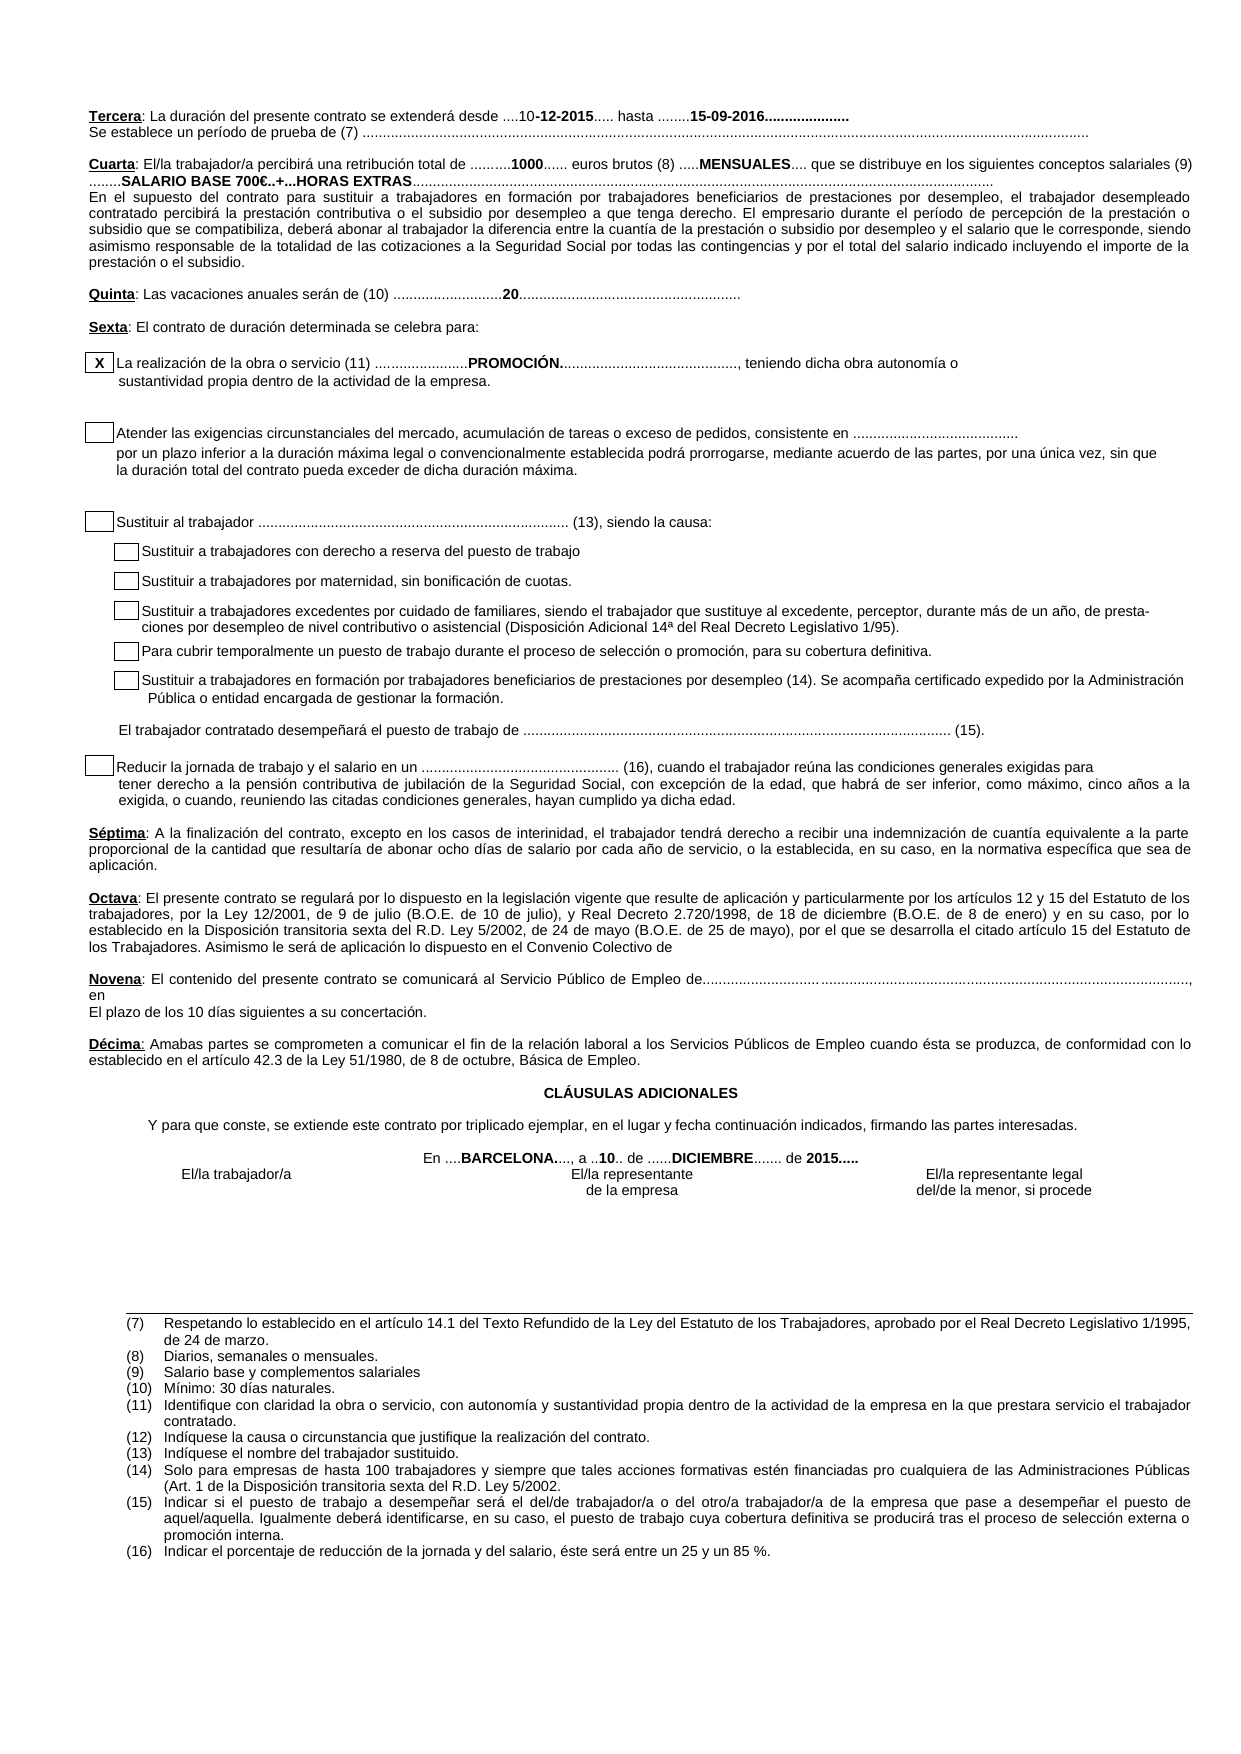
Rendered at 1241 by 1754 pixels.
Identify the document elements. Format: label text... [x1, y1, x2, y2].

list Indíquese la causa o circunstancia que justifique la realización del contrato. [126, 1426, 1193, 1442]
table_header [86, 423, 113, 442]
table_header X [86, 353, 113, 372]
text El plazo de los 10 días siguientes a su concertación. [89, 1004, 1193, 1020]
table_cell [85, 443, 113, 478]
text sustantividad propia dentro de la actividad de la empresa. [118, 373, 1193, 389]
text Pública o entidad encargada de gestionar la formación. [148, 690, 1193, 706]
table_header Reducir la jornada de trabajo y el salario en un ................................................. (16), cuando el trabajador reúna las condiciones generales exigidas para [114, 755, 1163, 775]
table_cell [115, 620, 138, 642]
text El/la trabajador/a El/la representante El/la representante legal [89, 1166, 1193, 1182]
text En ....BARCELONA...., a ..10.. de ......DICIEMBRE....... de 2015..... [89, 1150, 1193, 1166]
list Solo para empresas de hasta 100 trabajadores y siempre que tales acciones formativas estén financiadas pro cualquiera de las Administraciones Públicas (Art. 1 de la Disposición transitoria sexta del R.D. Ley 5/2002. [126, 1459, 1193, 1491]
text Octava: El presente contrato se regulará por lo dispuesto en la legislación vigente que resulte de aplicación y particularmente por los artículos 12 y 15 del Estatuto de los trabajadores, por la Ley 12/2001, de 9 de julio (B.O.E. de 10 de julio), y Real Decreto 2.720/1998, de 18 de diciembre (B.O.E. de 8 de enero) y en su caso, por lo establecido en la Disposición transitoria sexta del R.D. Ley 5/2002, de 24 de mayo (B.O.E. de 25 de mayo), por el que se desarrolla el citado artículo 15 del Estatuto de los Trabajadores. Asimismo le será de aplicación lo dispuesto en el Convenio Colectivo de [89, 890, 1193, 955]
text Novena: El contenido del presente contrato se comunicará al Servicio Público de Empleo de........................................................................................................................, en [89, 971, 1193, 1004]
table_header [115, 602, 138, 618]
table_header La realización de la obra o servicio (11) .......................PROMOCIÓN............................................, teniendo dicha obra autonomía o [114, 352, 1163, 372]
table_header [115, 544, 138, 560]
list Indicar el porcentaje de reducción de la jornada y del salario, éste será entre un 25 y un 85 %. [126, 1540, 1193, 1559]
table_header Sustituir a trabajadores con derecho a reserva del puesto de trabajo [139, 543, 1192, 560]
text de la empresa del/de la menor, si procede [89, 1182, 1193, 1199]
table_cell [115, 643, 138, 660]
list Indíquese el nombre del trabajador sustituido. [126, 1442, 1193, 1459]
table_header Atender las exigencias circunstanciales del mercado, acumulación de tareas o exceso de pedidos, consistente en ......................................... [114, 422, 1163, 442]
text En el supuesto del contrato para sustituir a trabajadores en formación por trabajadores beneficiarios de prestaciones por desempleo, el trabajador desempleado contratado percibirá la prestación contributiva o el subsidio por desempleo a que tenga derecho. El empresario durante el período de percepción de la prestación o subsidio que se compatibiliza, deberá abonar al trabajador la diferencia entre la cuantía de la prestación o subsidio por desempleo y el salario que le corresponde, siendo asimismo responsable de la totalidad de las cotizaciones a la Seguridad Social por todas las contingencias y por el total del salario indicado incluyendo el importe de la prestación o el subsidio. [89, 189, 1193, 270]
list Indicar si el puesto de trabajo a desempeñar será el del/de trabajador/a o del otro/a trabajador/a de la empresa que pase a desempeñar el puesto de aquel/aquella. Igualmente deberá identificarse, en su caso, el puesto de trabajo cuya cobertura definitiva se producirá tras el proceso de selección externa o promoción interna. [126, 1491, 1193, 1540]
text Sexta: El contrato de duración determinada se celebra para: [89, 319, 1193, 335]
table_cell por un plazo inferior a la duración máxima legal o convencionalmente establecida podrá prorrogarse, mediante acuerdo de las partes, por una única vez, sin que la duración total del contrato pueda exceder de dicha duración máxima. [113, 442, 1163, 478]
text Séptima: A la finalización del contrato, excepto en los casos de interinidad, el trabajador tendrá derecho a recibir una indemnización de cuantía equivalente a la parte proporcional de la cantidad que resultaría de abonar ocho días de salario por cada año de servicio, o la establecida, en su caso, en la normativa específica que sea de aplicación. [89, 825, 1193, 874]
text El trabajador contratado desempeñará el puesto de trabajo de .......................................................................................................... (15). [118, 722, 1193, 739]
table_header Sustituir a trabajadores por maternidad, sin bonificación de cuotas. [139, 572, 1192, 589]
table_header [115, 672, 138, 689]
table_header [86, 512, 113, 531]
text Tercera: La duración del presente contrato se extenderá desde ....10-12-2015..... hasta ........15-09-2016..................... [89, 108, 1193, 124]
table_cell ciones por desempleo de nivel contributivo o asistencial (Disposición Adicional 14ª del Real Decreto Legislativo 1/95). [139, 619, 1192, 642]
table_header Sustituir a trabajadores excedentes por cuidado de familiares, siendo el trabajador que sustituye al excedente, perceptor, durante más de un año, de presta- [139, 601, 1192, 618]
table_header Sustituir a trabajadores en formación por trabajadores beneficiarios de prestaciones por desempleo (14). Se acompaña certificado expedido por la Administración [139, 671, 1192, 689]
list Respetando lo establecido en el artículo 14.1 del Texto Refundido de la Ley del Estatuto de los Trabajadores, aprobado por el Real Decreto Legislativo 1/1995, de 24 de marzo. [126, 1314, 1193, 1345]
text Décima: Amabas partes se comprometen a comunicar el fin de la relación laboral a los Servicios Públicos de Empleo cuando ésta se produzca, de conformidad con lo establecido en el artículo 42.3 de la Ley 51/1980, de 8 de octubre, Básica de Empleo. [89, 1036, 1193, 1069]
text tener derecho a la pensión contributiva de jubilación de la Seguridad Social, con excepción de la edad, que habrá de ser inferior, como máximo, cinco años a la exigida, o cuando, reuniendo las citadas condiciones generales, hayan cumplido ya dicha edad. [118, 776, 1193, 809]
table_header Sustituir al trabajador ............................................................................. (13), siendo la causa: [114, 511, 1163, 531]
list Salario base y complementos salariales [126, 1361, 1193, 1377]
subtitle CLÁUSULAS ADICIONALES [89, 1085, 1193, 1101]
text Se establece un período de prueba de (7) .................................................................................................................................................................................... [89, 124, 1193, 140]
list Diarios, semanales o mensuales. [126, 1345, 1193, 1361]
table_cell Para cubrir temporalmente un puesto de trabajo durante el proceso de selección o promoción, para su cobertura definitiva. [139, 642, 1192, 660]
list Identifique con claridad la obra o servicio, con autonomía y sustantividad propia dentro de la actividad de la empresa en la que prestara servicio el trabajador contratado. [126, 1394, 1193, 1426]
table_header [86, 756, 113, 775]
text Quinta: Las vacaciones anuales serán de (10) ...........................20....................................................... [89, 287, 1193, 303]
list Mínimo: 30 días naturales. [126, 1377, 1193, 1394]
text Cuarta: El/la trabajador/a percibirá una retribución total de ..........1000...... euros brutos (8) .....MENSUALES.... que se distribuye en los siguientes conceptos salariales (9) ........SALARIO BASE 700€..+...HORAS EXTRAS................................................................................................................................................ [89, 157, 1193, 189]
text Y para que conste, se extiende este contrato por triplicado ejemplar, en el lugar y fecha continuación indicados, firmando las partes interesadas. [89, 1117, 1193, 1134]
table_header [115, 573, 138, 589]
